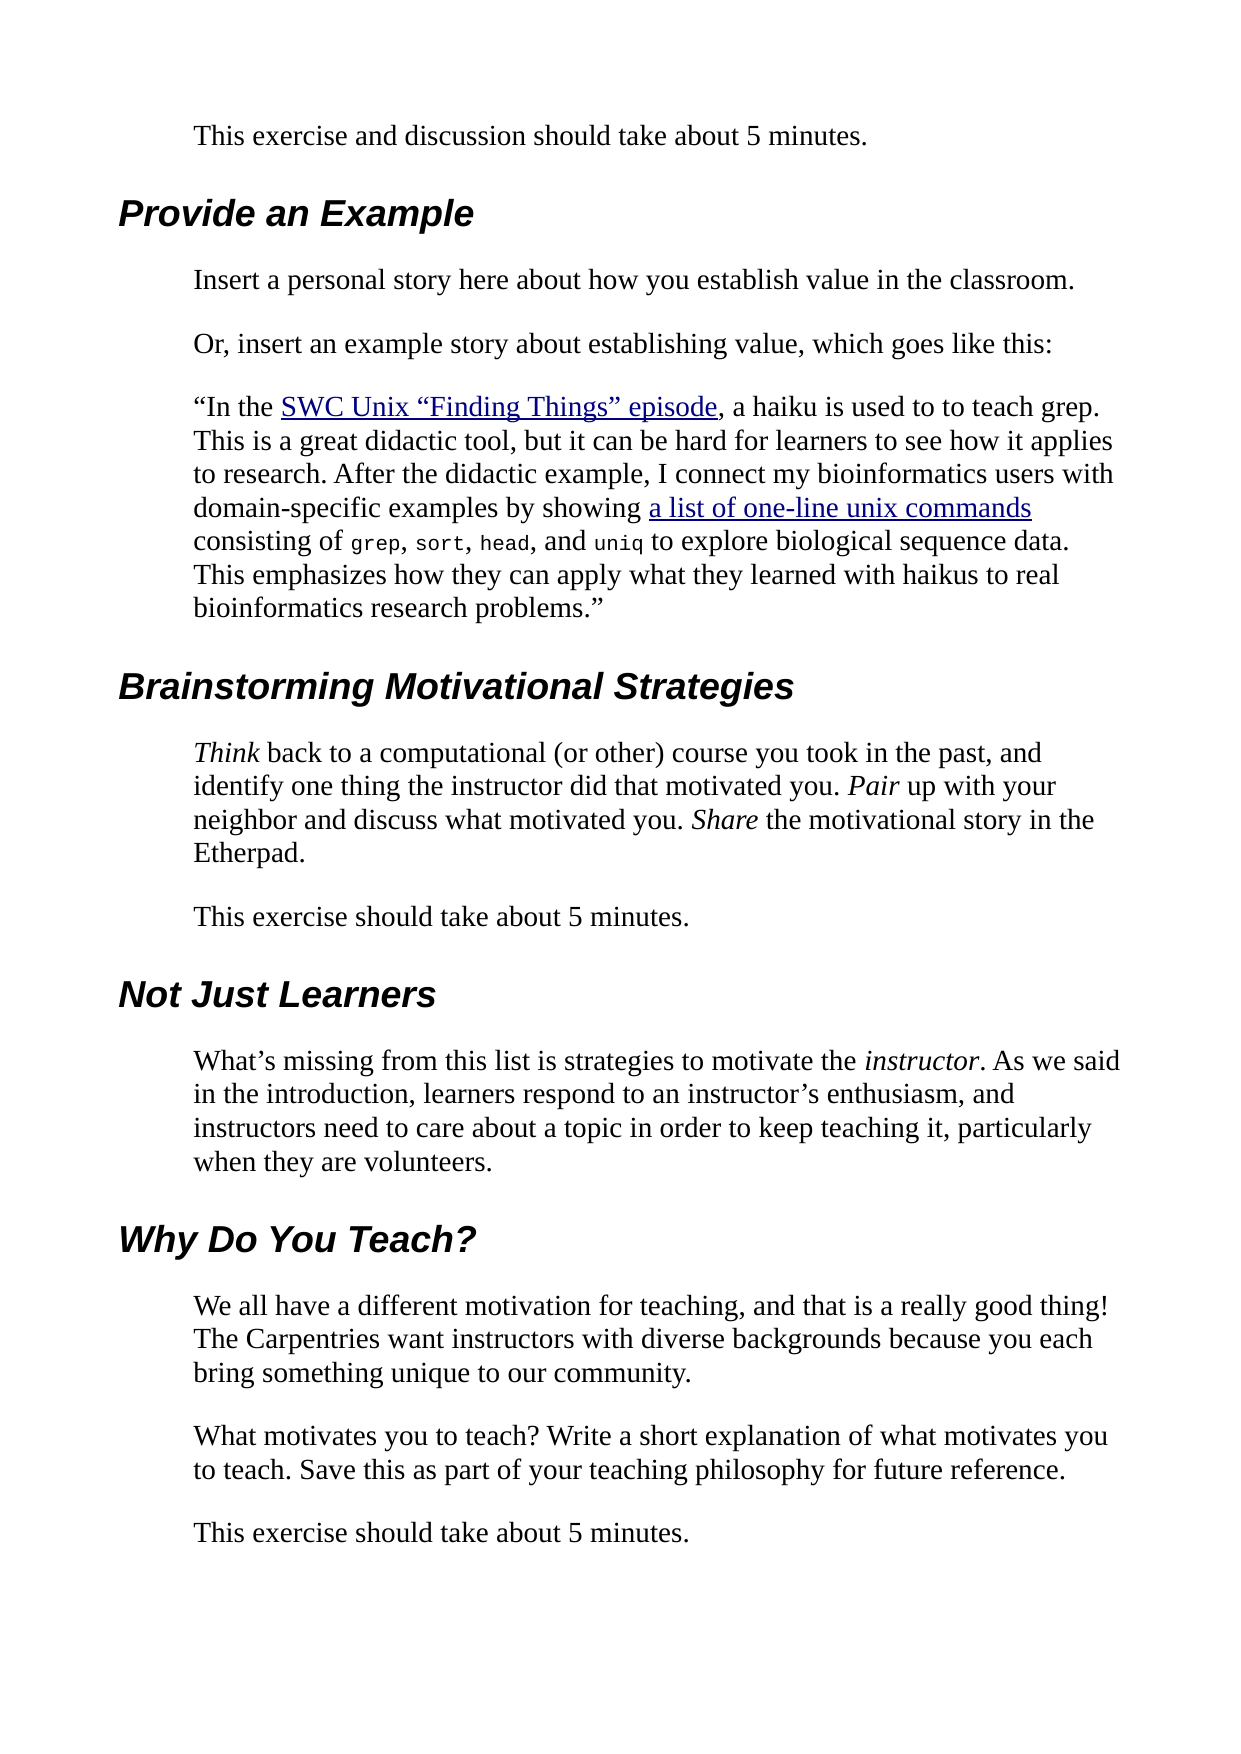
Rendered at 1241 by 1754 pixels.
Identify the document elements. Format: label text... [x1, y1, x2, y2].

subtitle Why Do You Teach? [118, 1217, 1122, 1260]
text What motivates you to teach? Write a short explanation of what motivates you to teach. Save this as part of your teaching philosophy for future reference. [193, 1418, 1122, 1486]
text What’s missing from this list is strategies to motivate the instructor. As we said in the introduction, learners respond to an instructor’s enthusiasm, and instructors need to care about a topic in order to keep teaching it, particularly when they are volunteers. [193, 1043, 1122, 1177]
text This exercise should take about 5 minutes. [193, 899, 1122, 932]
text We all have a different motivation for teaching, and that is a really good thing! The Carpentries want instructors with diverse backgrounds because you each bring something unique to our community. [193, 1288, 1122, 1388]
text This exercise and discussion should take about 5 minutes. [193, 118, 1122, 152]
text Think back to a computational (or other) course you took in the past, and identify one thing the instructor did that motivated you. Pair up with your neighbor and discuss what motivated you. Share the motivational story in the Etherpad. [193, 735, 1122, 869]
text Or, insert an example story about establishing value, which goes like this: [193, 326, 1122, 359]
subtitle Brainstorming Motivational Strategies [118, 664, 1122, 707]
text This exercise should take about 5 minutes. [193, 1516, 1122, 1549]
subtitle Not Just Learners [118, 972, 1122, 1016]
subtitle Provide an Example [118, 192, 1122, 235]
text Insert a personal story here about how you establish value in the classroom. [193, 262, 1122, 296]
text “In the SWC Unix “Finding Things” episode, a haiku is used to to teach grep. This is a great didactic tool, but it can be hard for learners to see how it applies to research. After the didactic example, I connect my bioinformatics users with domain-specific examples by showing a list of one-line unix commands consisting of grep, sort, head, and uniq to explore biological sequence data. This emphasizes how they can apply what they learned with haikus to real bioinformatics research problems.” [193, 389, 1122, 624]
